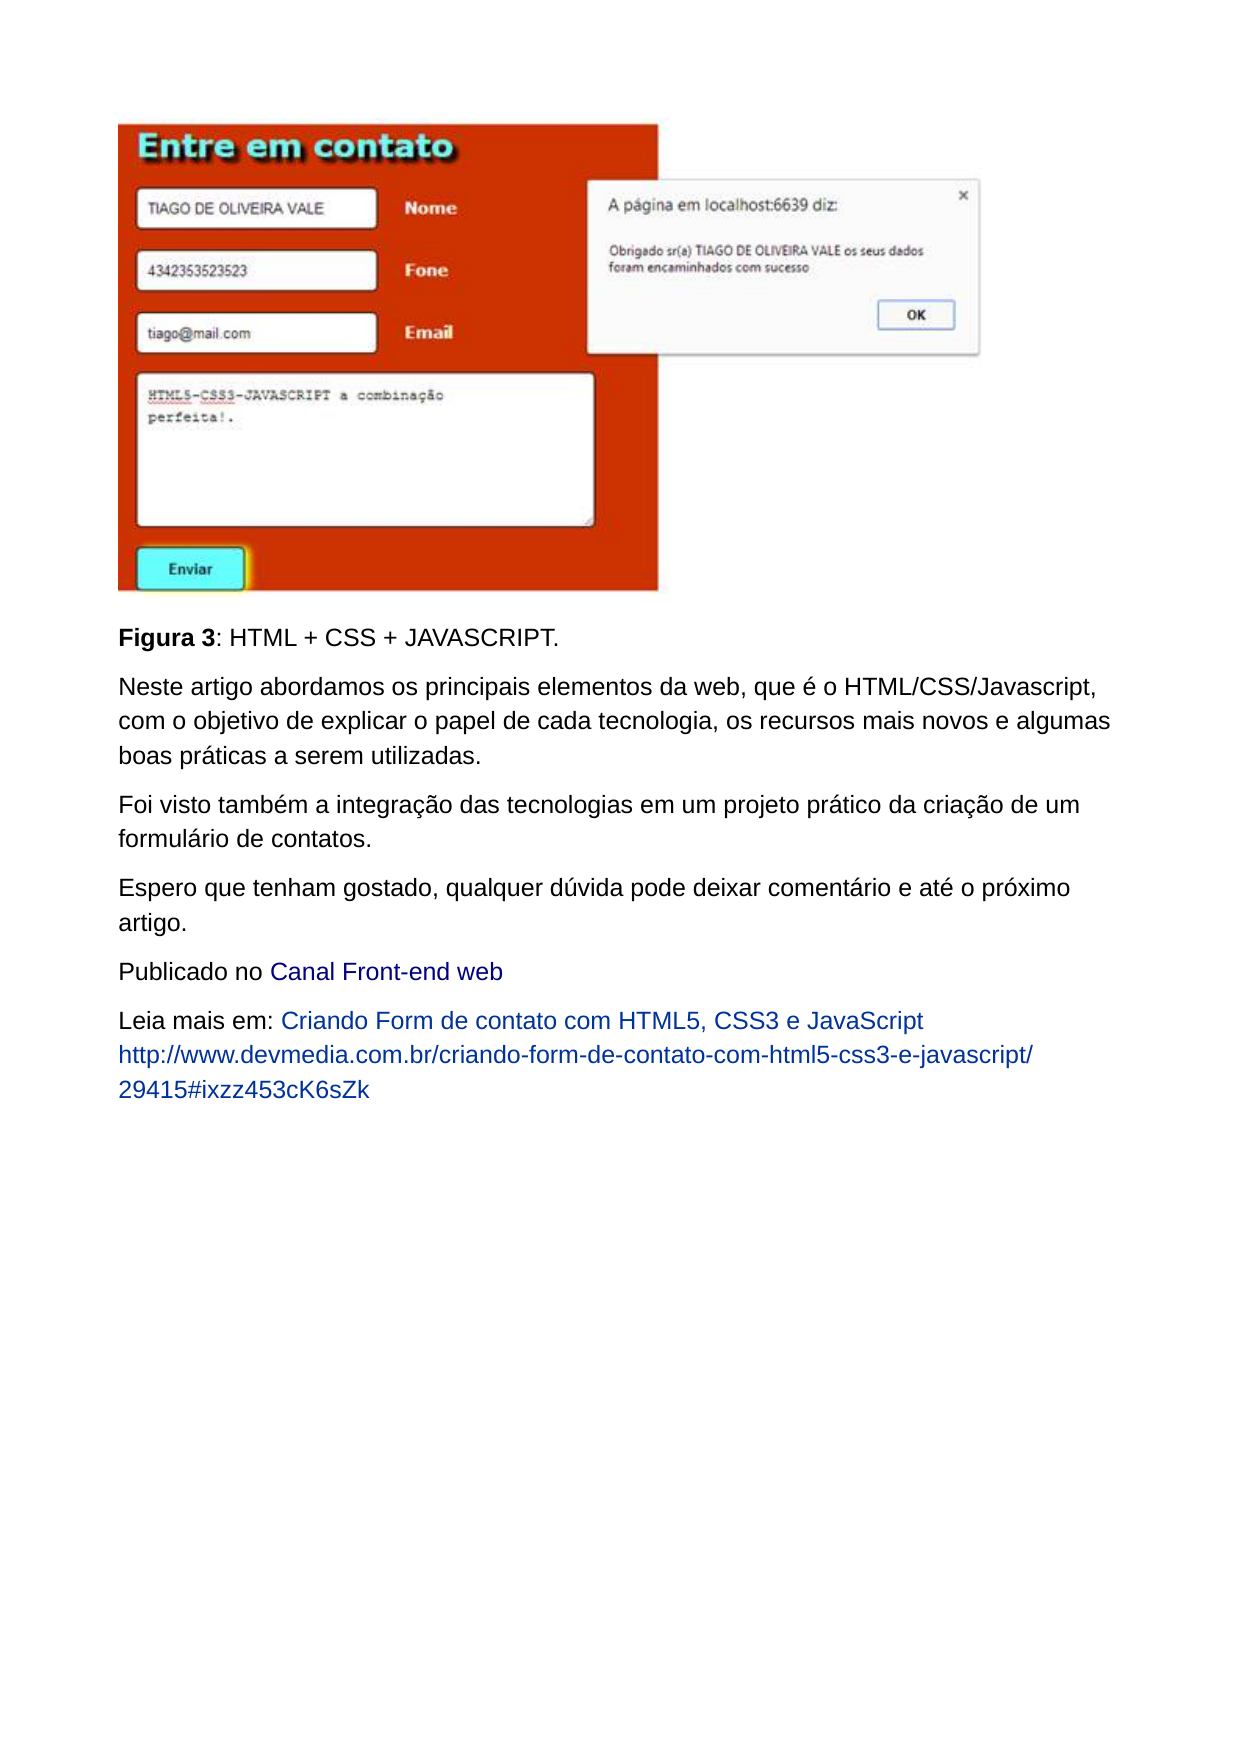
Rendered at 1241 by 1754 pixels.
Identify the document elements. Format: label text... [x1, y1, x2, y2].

text Foi visto também a integração das tecnologias em um projeto prático da criação de um formulário de contatos. [118, 790, 1122, 853]
text Publicado no Canal Front-end web [118, 957, 1122, 986]
text Neste artigo abordamos os principais elementos da web, que é o HTML/CSS/Javascript, com o objetivo de explicar o papel de cada tecnologia, os recursos mais novos e algumas boas práticas a serem utilizadas. [118, 672, 1122, 769]
picture [118, 118, 1003, 603]
text Espero que tenham gostado, qualquer dúvida pode deixar comentário e até o próximo artigo. [118, 873, 1122, 937]
text Leia mais em: Criando Form de contato com HTML5, CSS3 e JavaScript http://www.devmedia.com.br/criando-form-de-contato-com-html5-css3-e-javascript/29415#ixzz453cK6sZk [118, 1006, 1122, 1104]
text Figura 3: HTML + CSS + JAVASCRIPT. [118, 623, 1122, 652]
